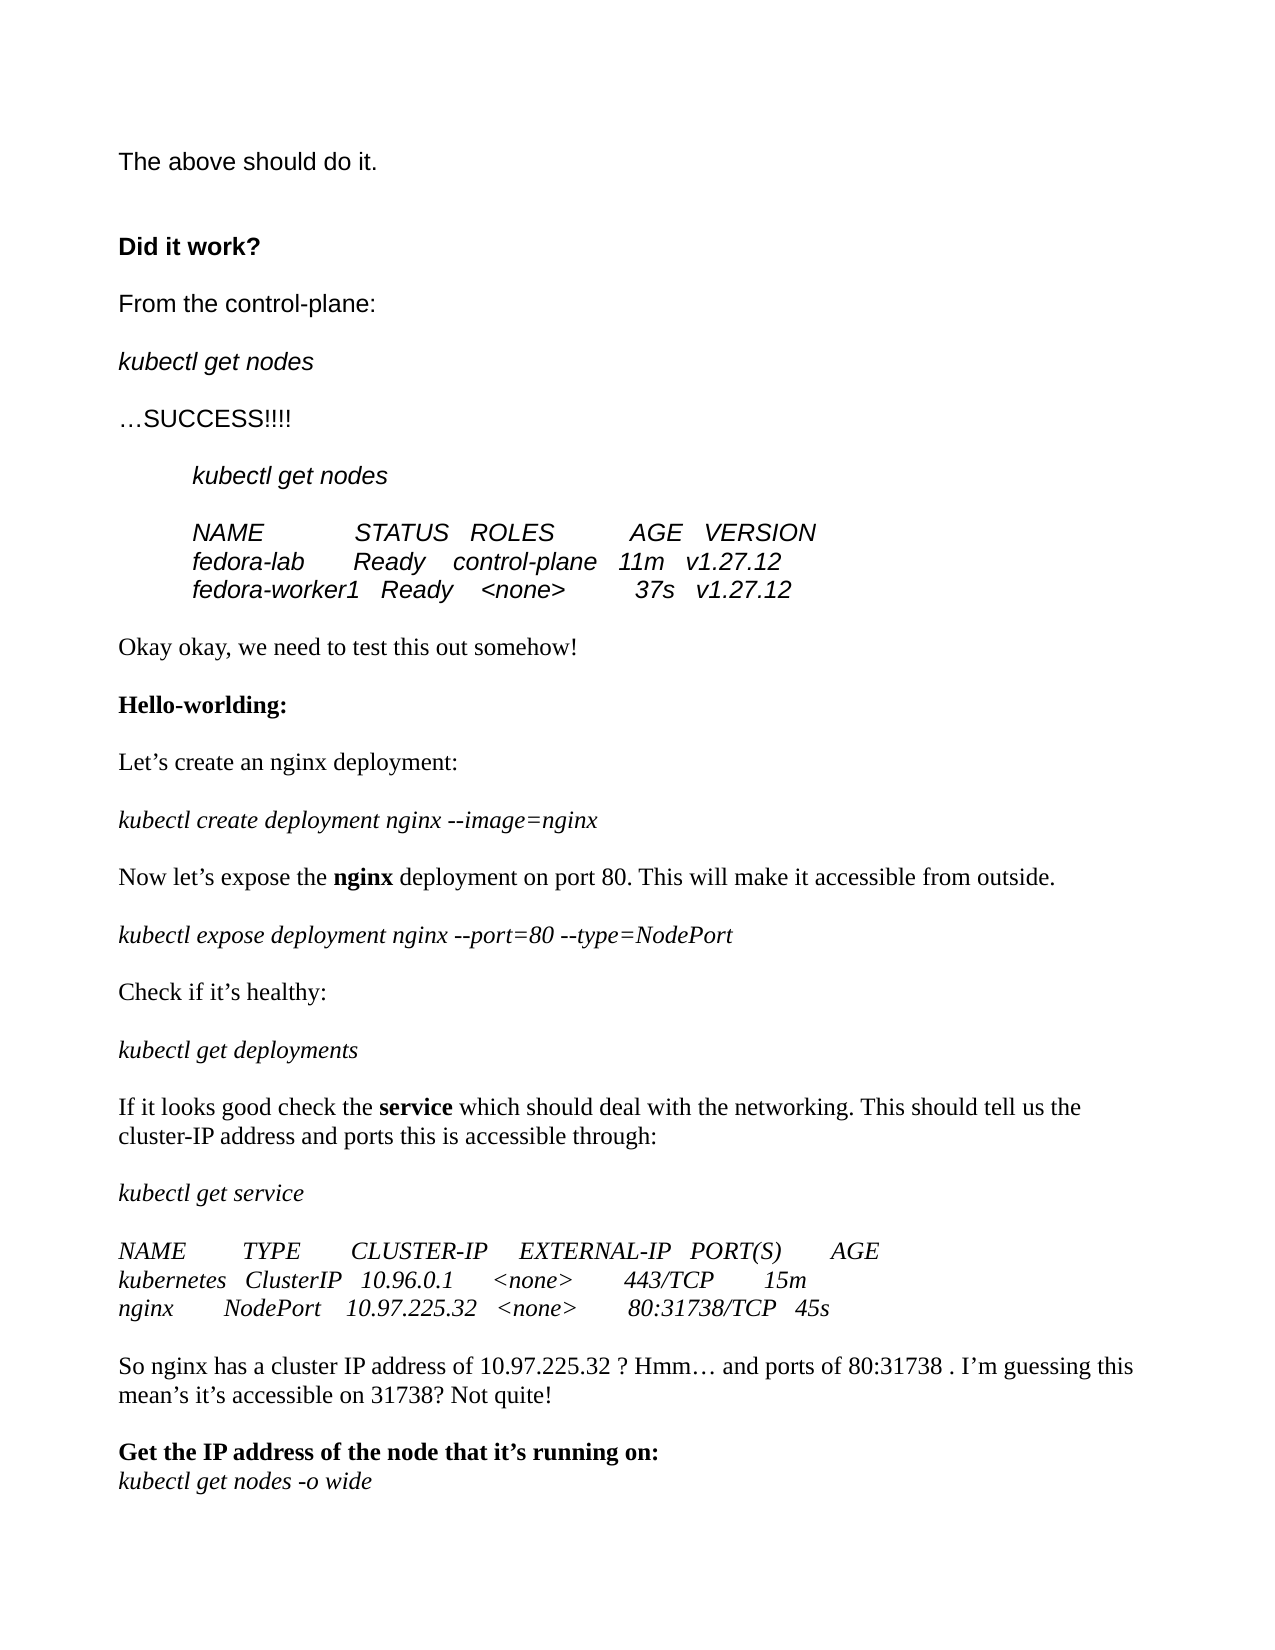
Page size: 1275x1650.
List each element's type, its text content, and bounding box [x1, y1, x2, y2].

text Check if it’s healthy: [118, 977, 1157, 1006]
text kubectl get nodes -o wide [118, 1466, 1157, 1495]
text Get the IP address of the node that it’s running on: [118, 1437, 1157, 1466]
text kubectl expose deployment nginx --port=80 --type=NodePort [118, 920, 1157, 948]
text kubectl get nodes [192, 461, 1157, 489]
text The above should do it. [118, 118, 1157, 176]
text Okay okay, we need to test this out somehow! [118, 632, 1157, 661]
text kubectl get deployments [118, 1035, 1157, 1063]
text kubectl get nodes [118, 346, 1157, 375]
text NAME STATUS ROLES AGE VERSION [192, 518, 1157, 546]
text nginx NodePort 10.97.225.32 <none> 80:31738/TCP 45s [118, 1293, 1157, 1322]
text Hello-worlding: [118, 690, 1157, 718]
text From the control-plane: [118, 289, 1157, 318]
text Let’s create an nginx deployment: [118, 747, 1157, 776]
text Now let’s expose the nginx deployment on port 80. This will make it accessible from outside. [118, 862, 1157, 891]
text If it looks good check the service which should deal with the networking. This should tell us the cluster-IP address and ports this is accessible through: [118, 1092, 1157, 1150]
text fedora-lab Ready control-plane 11m v1.27.12 [192, 546, 1157, 575]
text kubernetes ClusterIP 10.96.0.1 <none> 443/TCP 15m [118, 1265, 1157, 1293]
text fedora-worker1 Ready <none> 37s v1.27.12 [192, 575, 1157, 604]
text Did it work? [118, 232, 1157, 261]
text So nginx has a cluster IP address of 10.97.225.32 ? Hmm… and ports of 80:31738 . I’m guessing this mean’s it’s accessible on 31738? Not quite! [118, 1351, 1157, 1408]
text …SUCCESS!!!! [118, 403, 1157, 432]
text kubectl create deployment nginx --image=nginx [118, 805, 1157, 833]
text NAME TYPE CLUSTER-IP EXTERNAL-IP PORT(S) AGE [118, 1236, 1157, 1265]
text kubectl get service [118, 1178, 1157, 1207]
